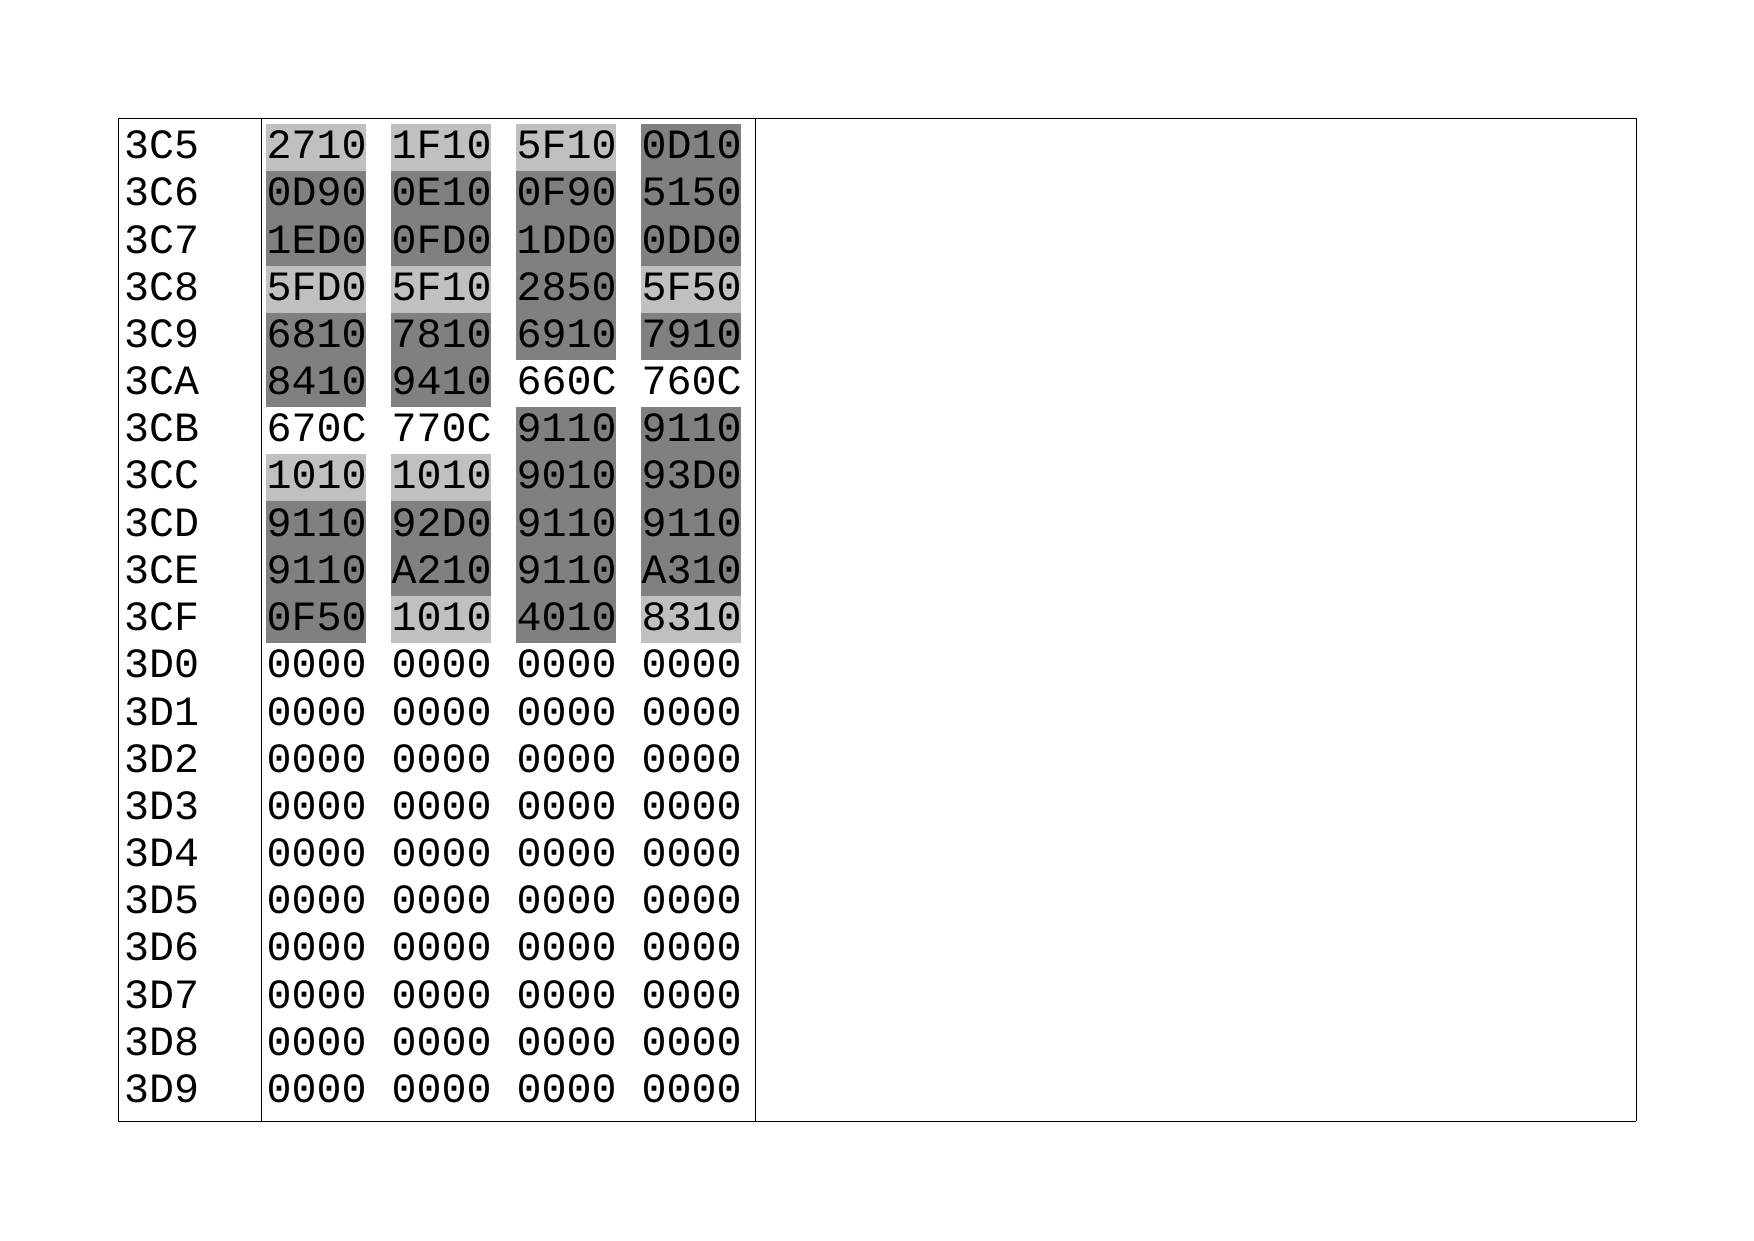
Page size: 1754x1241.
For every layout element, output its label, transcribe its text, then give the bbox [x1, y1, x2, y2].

table_header 2710 1F10 5F10 0D10 0D90 0E10 0F90 5150 1ED0 0FD0 1DD0 0DD0 5FD0 5F10 2850 5F50 6810 7810 6910 7910 8410 9410 660C 760C 670C 770C 9110 9110 1010 1010 9010 93D0 9110 92D0 9110 9110 9110 A210 9110 A310 0F50 1010 4010 8310 0000 0000 0000 0000 0000 0000 0000 0000 0000 0000 0000 0000 0000 0000 0000 0000 0000 0000 0000 0000 0000 0000 0000 0000 0000 0000 0000 0000 0000 0000 0000 0000 0000 0000 0000 0000 0000 0000 0000 0000 [262, 119, 755, 1121]
table_header 3C5 3C6 3C7 3C8 3C9 3CA 3CB 3CC 3CD 3CE 3CF 3D0 3D1 3D2 3D3 3D4 3D5 3D6 3D7 3D8 3D9 [119, 119, 261, 1121]
table_header [756, 119, 1636, 1121]
